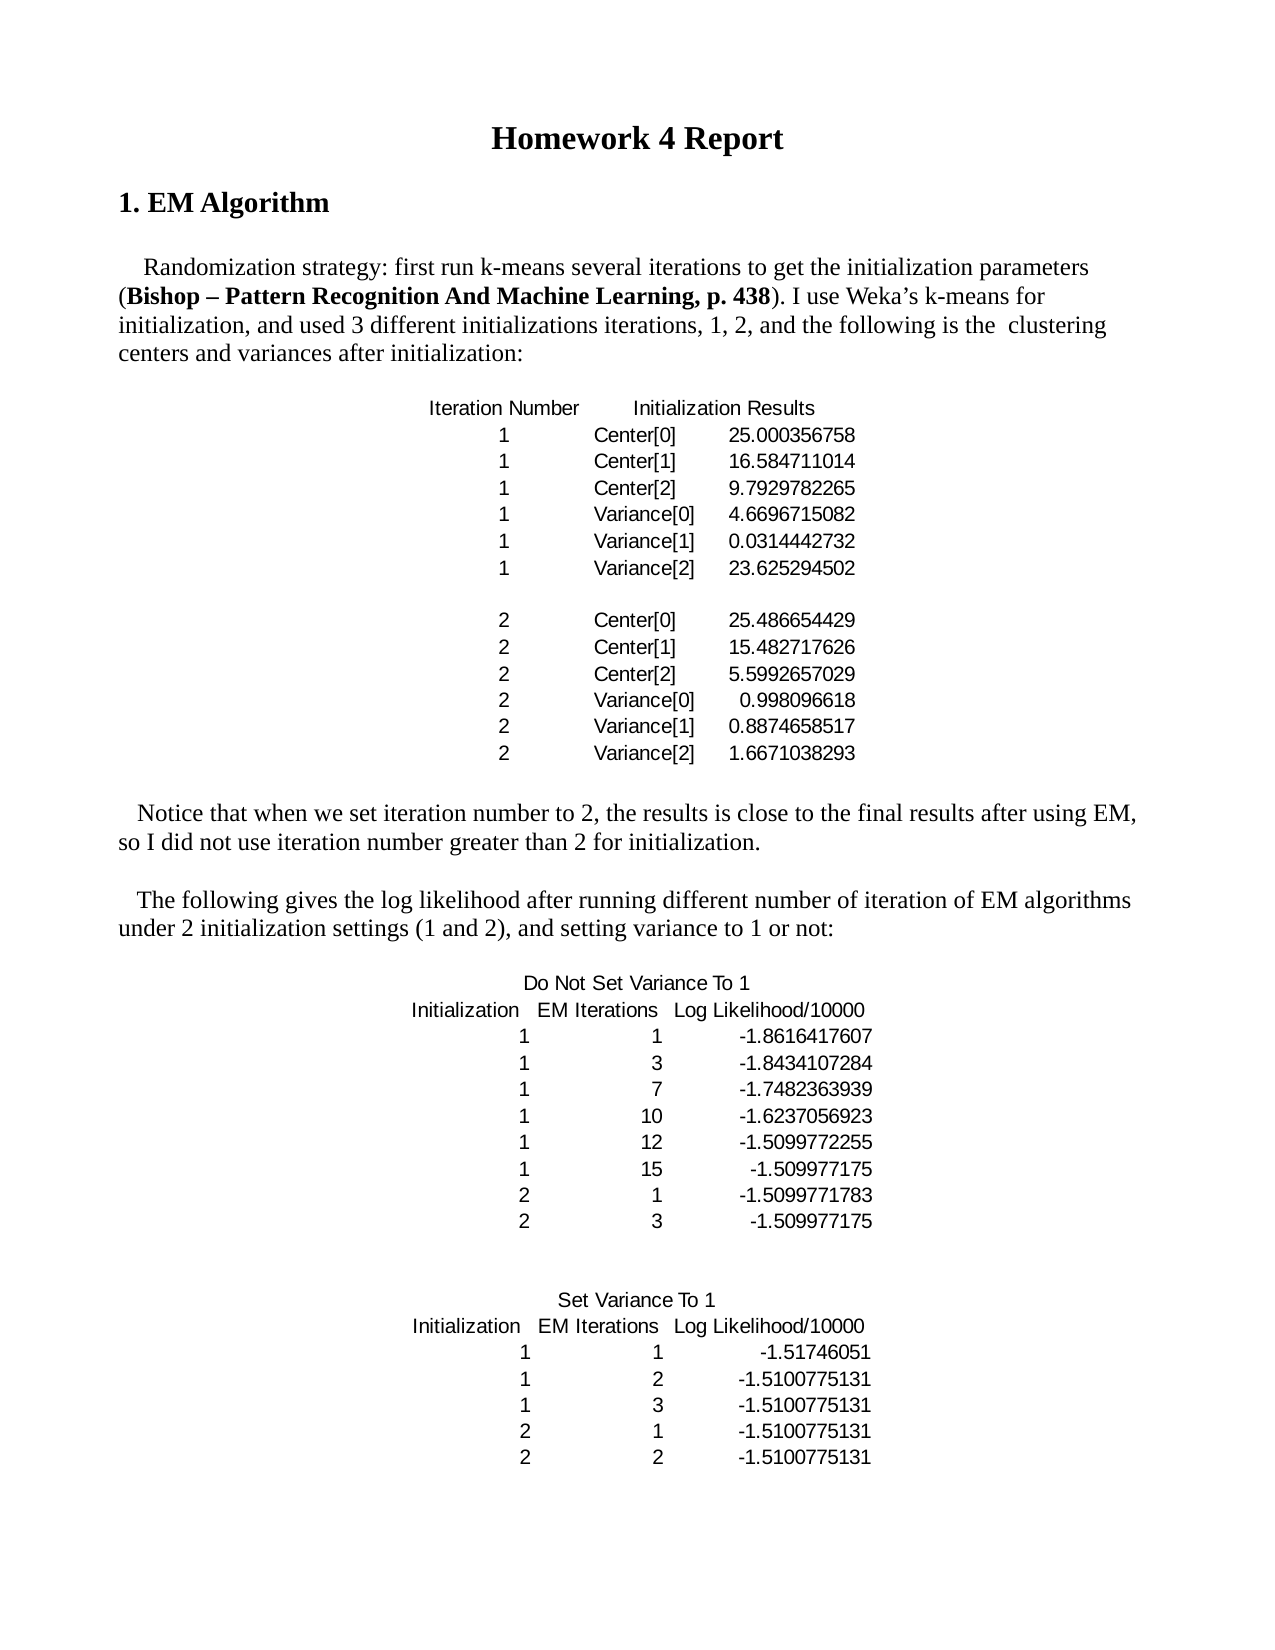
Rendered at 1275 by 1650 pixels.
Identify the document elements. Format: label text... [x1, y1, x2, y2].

text The following gives the log likelihood after running different number of iteration of EM algorithms under 2 initialization settings (1 and 2), and setting variance to 1 or not: [118, 885, 1157, 942]
text Homework 4 Report [118, 118, 1157, 156]
text 1. EM Algorithm [118, 185, 1157, 219]
text Notice that when we set iteration number to 2, the results is close to the final results after using EM, so I did not use iteration number greater than 2 for initialization. [118, 798, 1157, 856]
text Randomization strategy: first run k-means several iterations to get the initialization parameters (Bishop – Pattern Recognition And Machine Learning, p. 438). I use Weka’s k-means for initialization, and used 3 different initializations iterations, 1, 2, and the following is the clustering centers and variances after initialization: [118, 252, 1157, 367]
